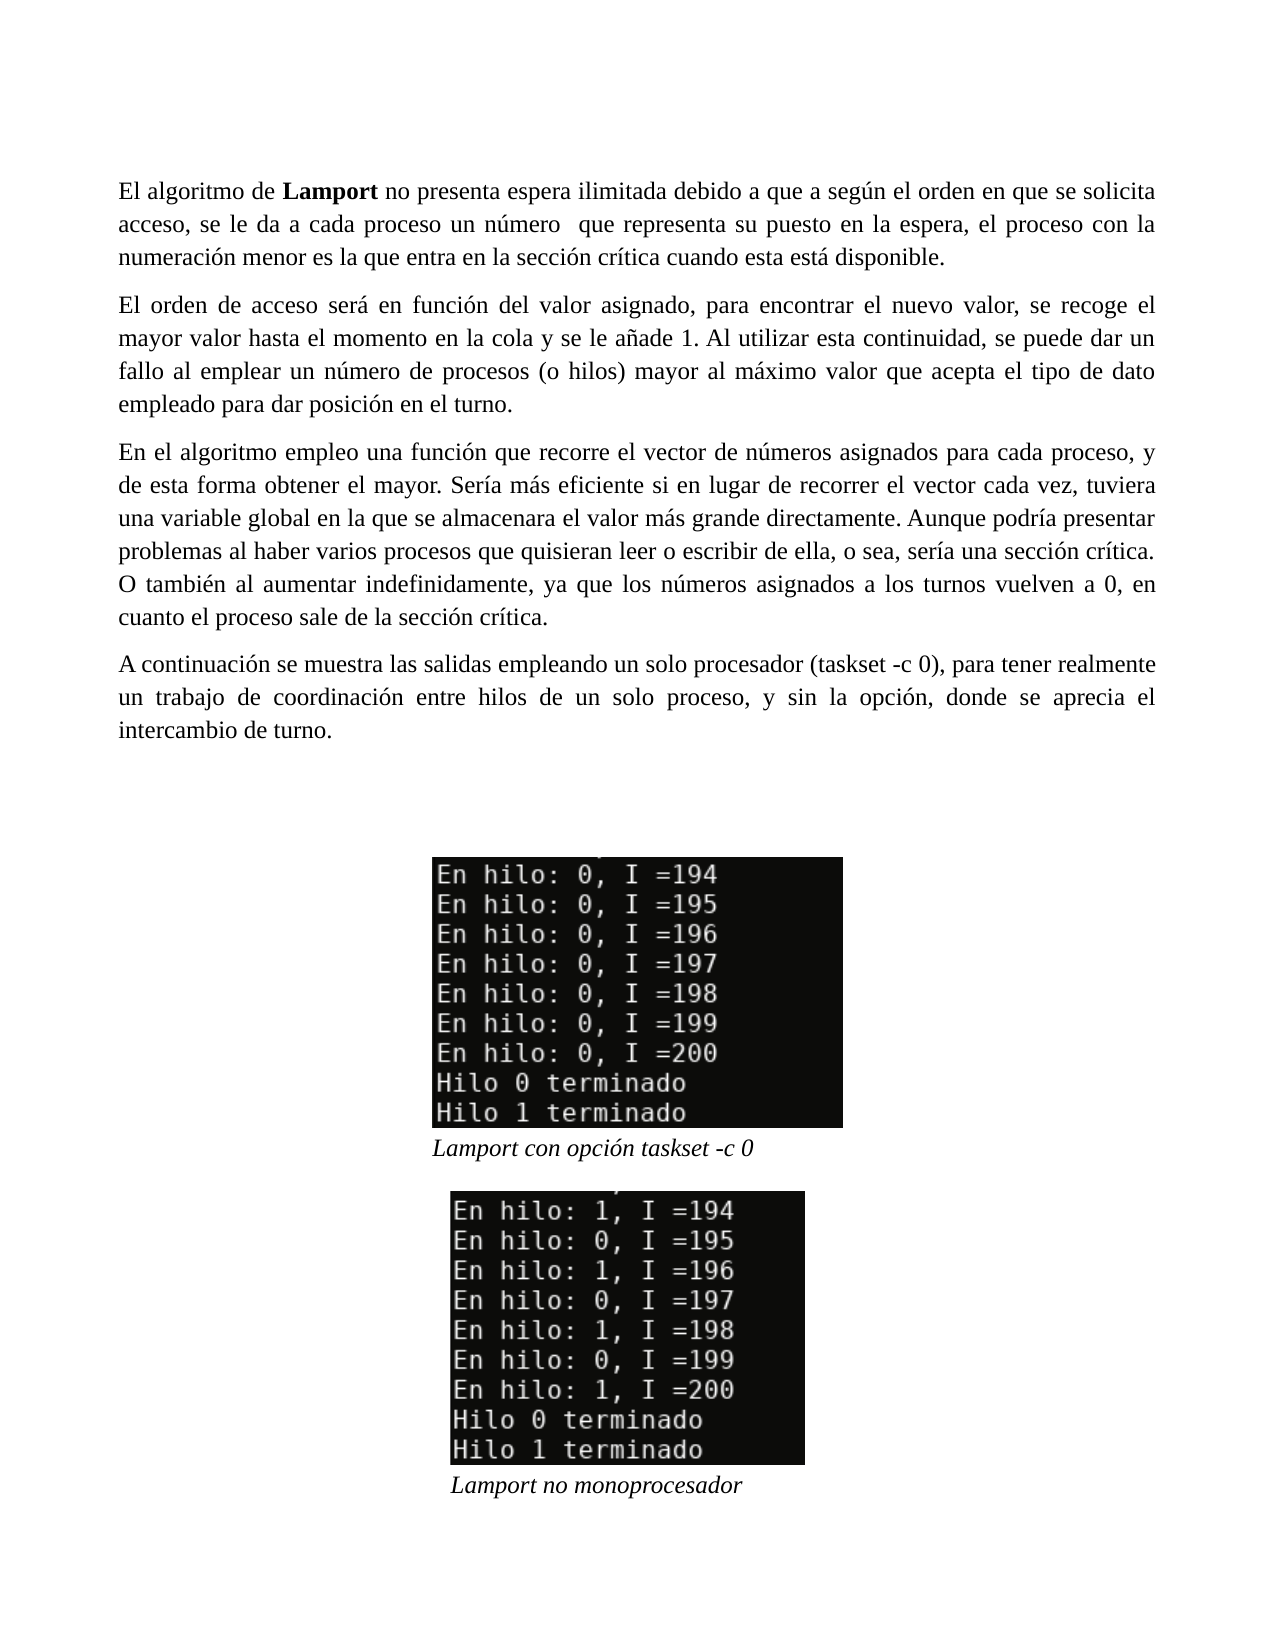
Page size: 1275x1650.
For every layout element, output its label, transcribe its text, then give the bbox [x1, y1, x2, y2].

text El algoritmo de Lamport no presenta espera ilimitada debido a que a según el orden en que se solicita acceso, se le da a cada proceso un número que representa su puesto en la espera, el proceso con la numeración menor es la que entra en la sección crítica cuando esta está disponible. [118, 176, 1157, 271]
text Lamport no monoprocesador [450, 1465, 805, 1499]
text A continuación se muestra las salidas empleando un solo procesador (taskset -c 0), para tener realmente un trabajo de coordinación entre hilos de un solo proceso, y sin la opción, donde se aprecia el intercambio de turno. [118, 649, 1157, 744]
text Lamport con opción taskset -c 0 [432, 1128, 843, 1162]
text En el algoritmo empleo una función que recorre el vector de números asignados para cada proceso, y de esta forma obtener el mayor. Sería más eficiente si en lugar de recorrer el vector cada vez, tuviera una variable global en la que se almacenara el valor más grande directamente. Aunque podría presentar problemas al haber varios procesos que quisieran leer o escribir de ella, o sea, sería una sección crítica. O también al aumentar indefinidamente, ya que los números asignados a los turnos vuelven a 0, en cuanto el proceso sale de la sección crítica. [118, 437, 1157, 631]
picture [450, 1191, 805, 1465]
picture [432, 857, 843, 1128]
text El orden de acceso será en función del valor asignado, para encontrar el nuevo valor, se recoge el mayor valor hasta el momento en la cola y se le añade 1. Al utilizar esta continuidad, se puede dar un fallo al emplear un número de procesos (o hilos) mayor al máximo valor que acepta el tipo de dato empleado para dar posición en el turno. [118, 290, 1157, 418]
